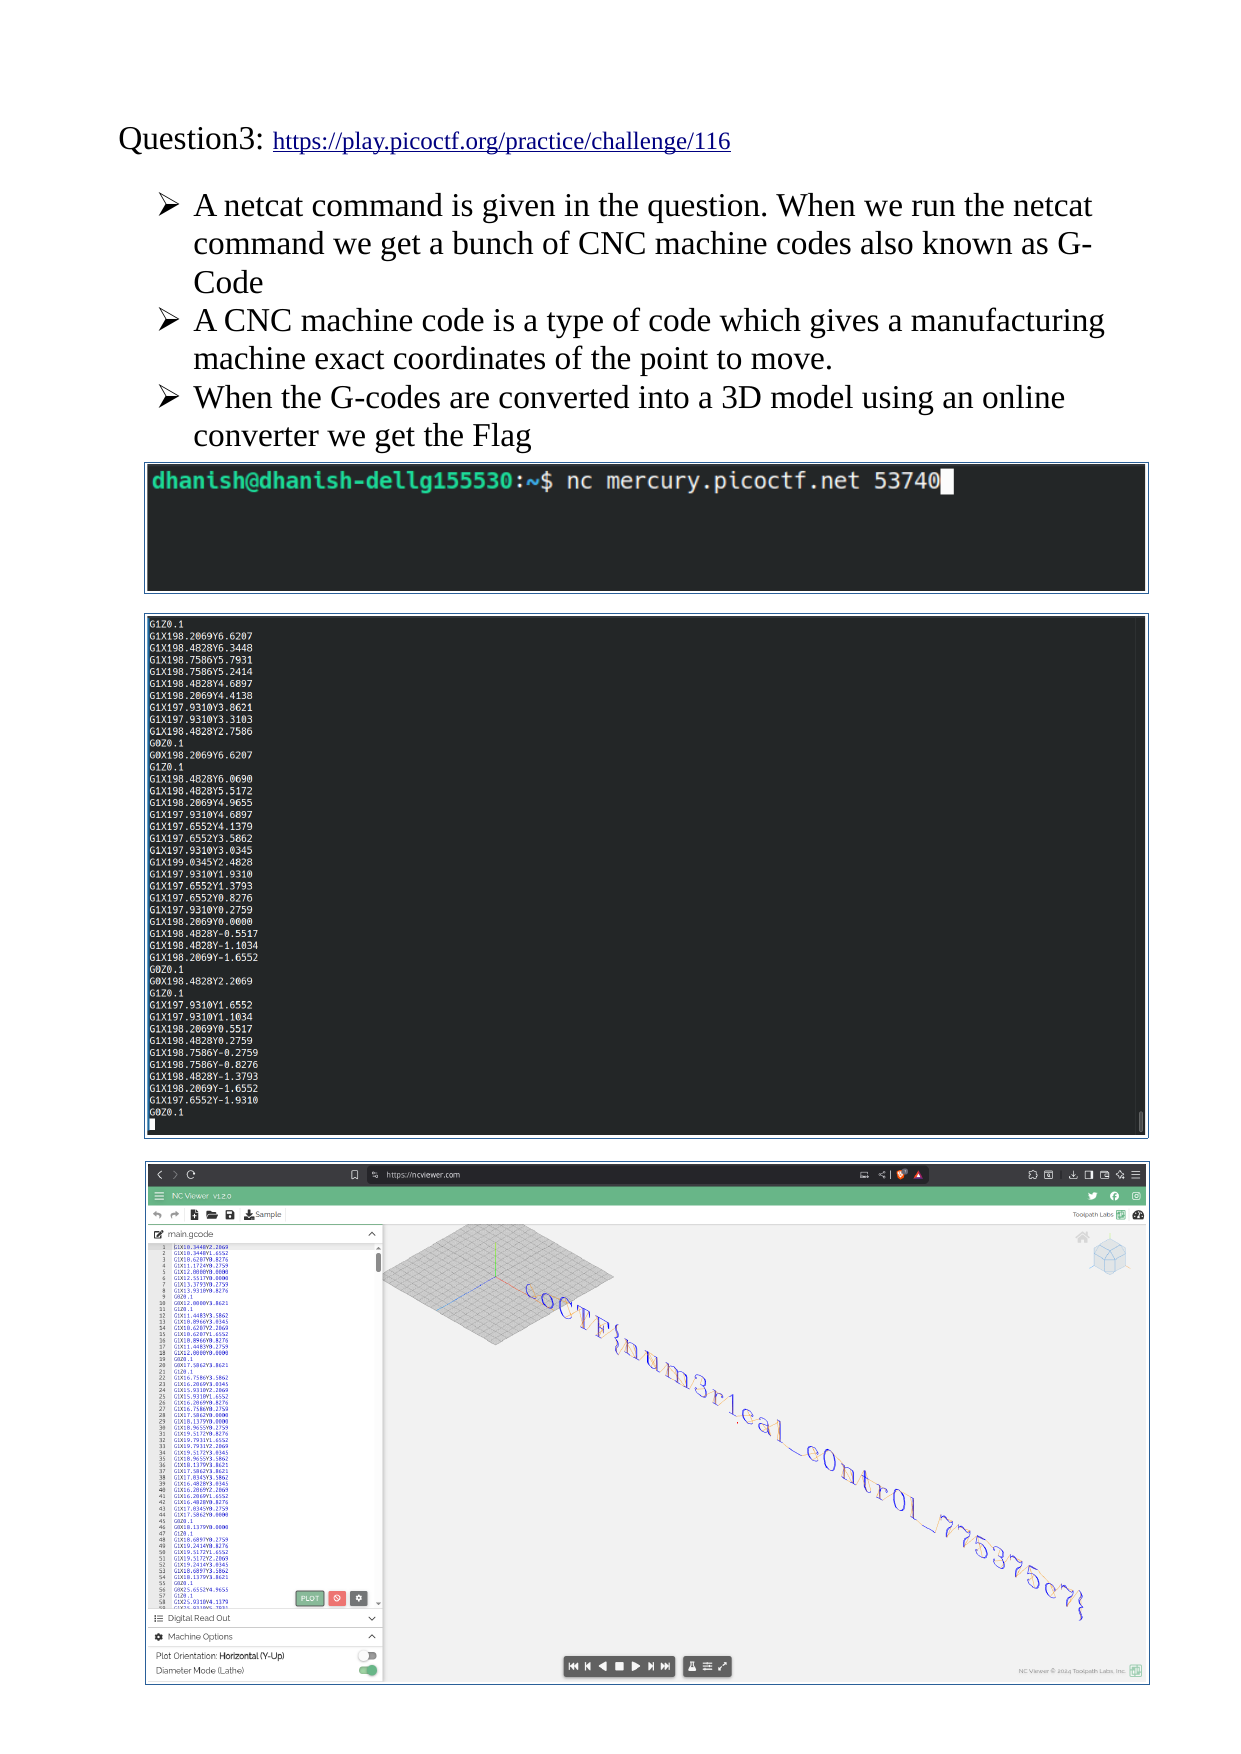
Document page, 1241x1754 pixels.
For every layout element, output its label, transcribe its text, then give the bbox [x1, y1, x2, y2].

picture [148, 1164, 1146, 1682]
list A CNC machine code is a type of code which gives a manufacturing machine exact coordinates of the point to move. [156, 300, 1122, 377]
list A netcat command is given in the question. When we run the netcat command we get a bunch of CNC machine codes also known as G-Code [156, 185, 1122, 300]
picture [147, 464, 1146, 591]
text Question3: https://play.picoctf.org/practice/challenge/116 [118, 118, 1122, 156]
picture [147, 616, 1146, 1135]
list When the G-codes are converted into a 3D model using an online converter we get the Flag [156, 377, 1122, 453]
